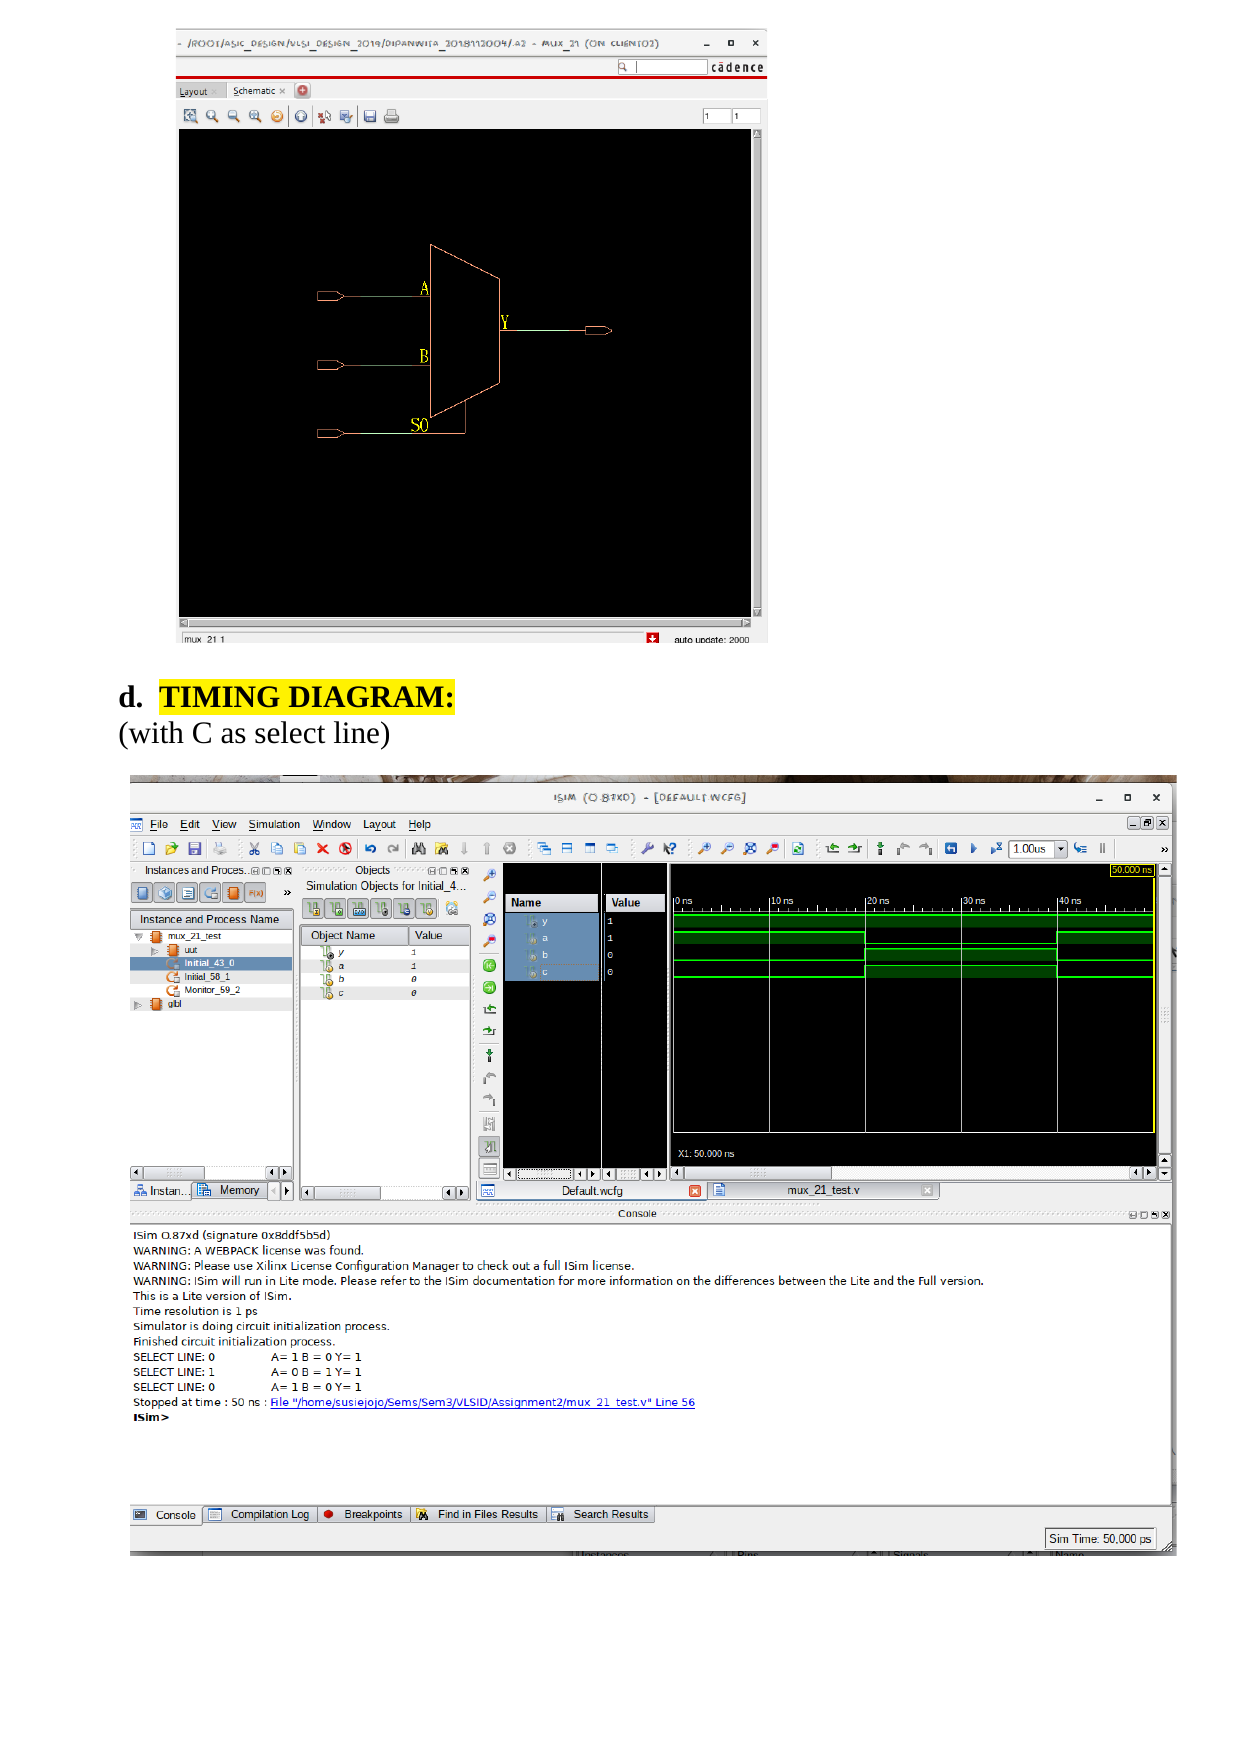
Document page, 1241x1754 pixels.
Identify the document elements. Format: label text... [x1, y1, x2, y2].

picture [175, 28, 768, 643]
picture [130, 775, 922, 1556]
text (with C as select line) [118, 715, 1122, 751]
text d. TIMING DIAGRAM: [118, 679, 1122, 715]
